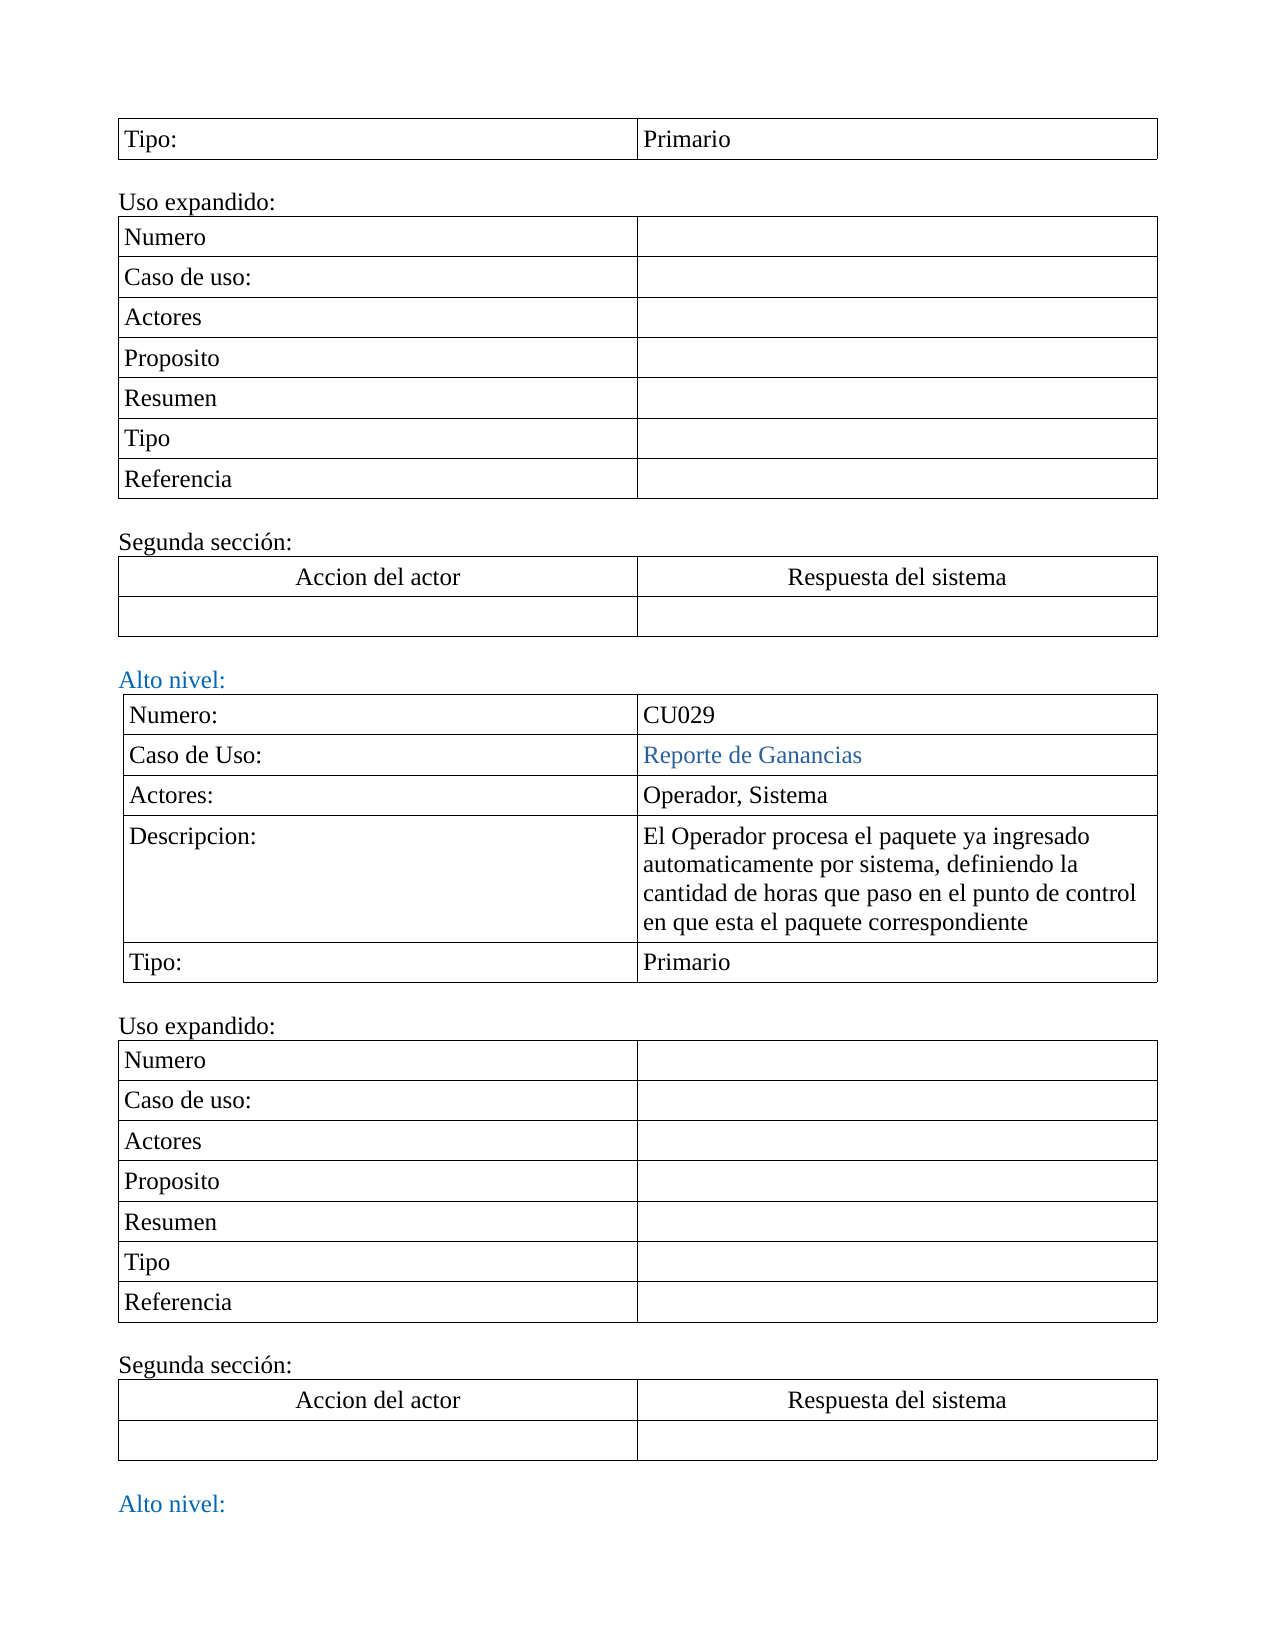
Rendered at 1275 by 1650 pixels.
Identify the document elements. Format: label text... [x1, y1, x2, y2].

table_cell Resumen [119, 1202, 637, 1241]
table_cell [638, 1161, 1157, 1201]
text Uso expandido: [118, 1011, 1157, 1039]
table_header Numero: [124, 695, 637, 734]
table_cell Tipo [119, 419, 637, 458]
table_cell Referencia [119, 459, 637, 498]
table_cell El Operador procesa el paquete ya ingresado automaticamente por sistema, definiendo la cantidad de horas que paso en el punto de control en que esta el paquete correspondiente [638, 816, 1157, 942]
table_cell Caso de Uso: [124, 735, 637, 775]
table_header Accion del actor [119, 1380, 637, 1419]
table_cell [638, 1242, 1157, 1281]
table_header [638, 1041, 1157, 1080]
table_cell [638, 459, 1157, 498]
text Alto nivel: [118, 1489, 1157, 1517]
table_cell [119, 1421, 637, 1460]
table_header Numero [119, 1041, 637, 1080]
table_cell [638, 257, 1157, 297]
table_header Respuesta del sistema [638, 557, 1157, 596]
table_cell [119, 597, 637, 636]
table_header Respuesta del sistema [638, 1380, 1157, 1419]
table_header [638, 217, 1157, 256]
table_cell Tipo: [124, 943, 637, 982]
table_cell Resumen [119, 378, 637, 418]
table_cell Primario [638, 119, 1157, 158]
table_cell Primario [638, 943, 1157, 982]
table_header Numero [119, 217, 637, 256]
table_cell [638, 1282, 1157, 1322]
table_cell [638, 1421, 1157, 1460]
text Alto nivel: [118, 665, 1157, 694]
table_cell Reporte de Ganancias [638, 735, 1157, 775]
table_cell Proposito [119, 1161, 637, 1201]
table_cell Actores: [124, 776, 637, 815]
table_cell [638, 1121, 1157, 1160]
table_header Accion del actor [119, 557, 637, 596]
table_cell Caso de uso: [119, 1081, 637, 1120]
table_cell Operador, Sistema [638, 776, 1157, 815]
table_cell [638, 298, 1157, 337]
table_cell [638, 338, 1157, 377]
table_cell Actores [119, 1121, 637, 1160]
table_cell Caso de uso: [119, 257, 637, 297]
table_cell [638, 1081, 1157, 1120]
table_cell Proposito [119, 338, 637, 377]
table_cell [638, 419, 1157, 458]
table_cell Actores [119, 298, 637, 337]
table_cell Tipo [119, 1242, 637, 1281]
table_cell Tipo: [119, 119, 637, 158]
text Segunda sección: [118, 527, 1157, 556]
table_cell Descripcion: [124, 816, 637, 942]
table_header CU029 [638, 695, 1157, 734]
table_cell [638, 1202, 1157, 1241]
table_cell Referencia [119, 1282, 637, 1322]
text Uso expandido: [118, 187, 1157, 216]
table_cell [638, 378, 1157, 418]
table_cell [638, 597, 1157, 636]
text Segunda sección: [118, 1351, 1157, 1379]
